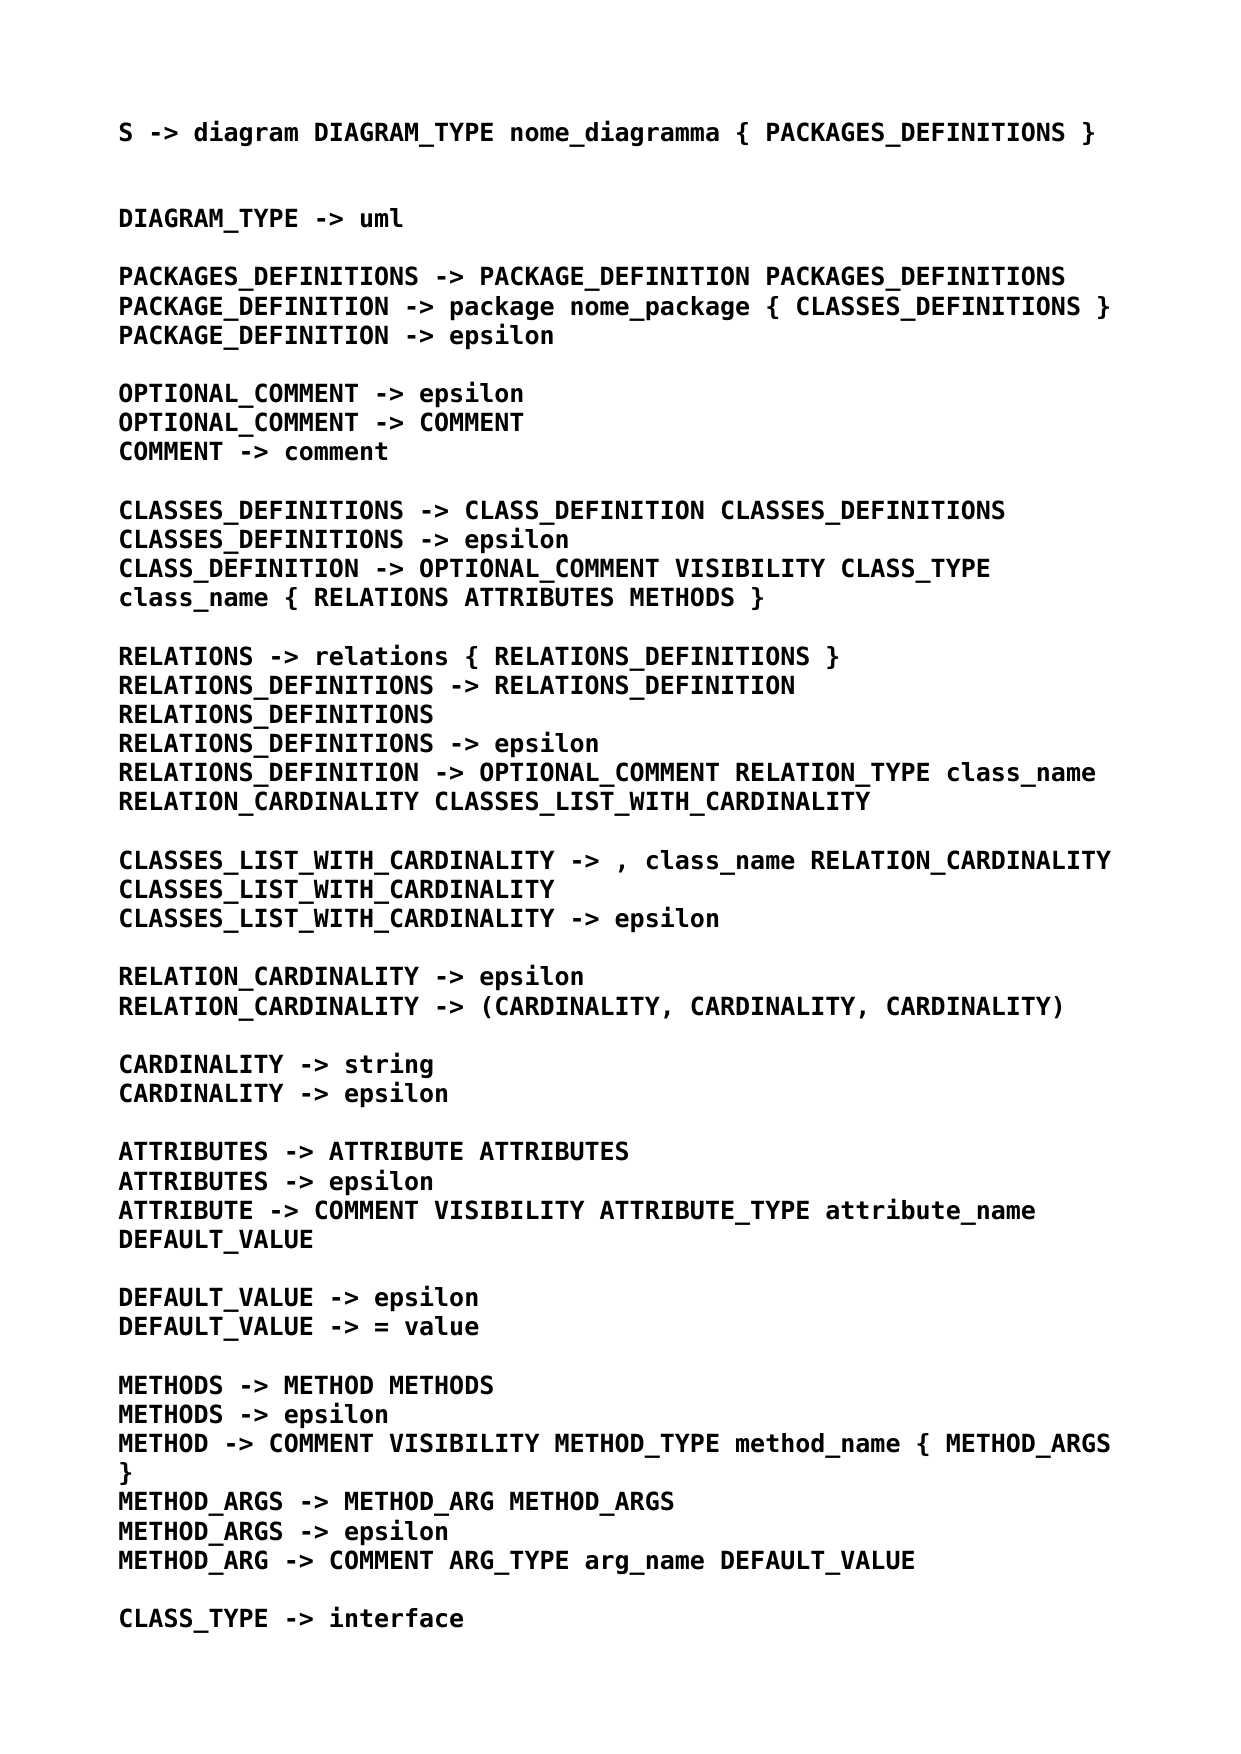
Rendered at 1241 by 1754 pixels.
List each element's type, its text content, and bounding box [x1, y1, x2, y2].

text COMMENT -> comment [118, 437, 1122, 467]
text CLASSES_LIST_WITH_CARDINALITY -> epsilon [118, 904, 1122, 933]
text ATTRIBUTES -> epsilon [118, 1167, 1122, 1196]
text RELATIONS_DEFINITIONS -> RELATIONS_DEFINITION RELATIONS_DEFINITIONS [118, 671, 1122, 729]
text CLASSES_DEFINITIONS -> epsilon [118, 525, 1122, 554]
text ATTRIBUTES -> ATTRIBUTE ATTRIBUTES [118, 1137, 1122, 1167]
text CARDINALITY -> string [118, 1050, 1122, 1079]
text S -> diagram DIAGRAM_TYPE nome_diagramma { PACKAGES_DEFINITIONS } [118, 118, 1122, 147]
text RELATIONS -> relations { RELATIONS_DEFINITIONS } [118, 642, 1122, 671]
text PACKAGE_DEFINITION -> package nome_package { CLASSES_DEFINITIONS } [118, 292, 1122, 321]
text RELATIONS_DEFINITIONS -> epsilon [118, 729, 1122, 758]
text CLASSES_DEFINITIONS -> CLASS_DEFINITION CLASSES_DEFINITIONS [118, 496, 1122, 525]
text METHODS -> METHOD METHODS [118, 1371, 1122, 1400]
text PACKAGES_DEFINITIONS -> PACKAGE_DEFINITION PACKAGES_DEFINITIONS [118, 262, 1122, 292]
text CLASS_DEFINITION -> OPTIONAL_COMMENT VISIBILITY CLASS_TYPE class_name { RELATIONS ATTRIBUTES METHODS } [118, 554, 1122, 612]
text RELATION_CARDINALITY -> epsilon [118, 962, 1122, 992]
text RELATION_CARDINALITY -> (CARDINALITY, CARDINALITY, CARDINALITY) [118, 992, 1122, 1021]
text METHODS -> epsilon [118, 1400, 1122, 1429]
text METHOD_ARG -> COMMENT ARG_TYPE arg_name DEFAULT_VALUE [118, 1546, 1122, 1575]
text OPTIONAL_COMMENT -> COMMENT [118, 408, 1122, 437]
text METHOD_ARGS -> METHOD_ARG METHOD_ARGS [118, 1487, 1122, 1517]
text PACKAGE_DEFINITION -> epsilon [118, 321, 1122, 350]
text ATTRIBUTE -> COMMENT VISIBILITY ATTRIBUTE_TYPE attribute_name DEFAULT_VALUE [118, 1196, 1122, 1254]
text DEFAULT_VALUE -> epsilon [118, 1283, 1122, 1312]
text METHOD -> COMMENT VISIBILITY METHOD_TYPE method_name { METHOD_ARGS } [118, 1429, 1122, 1487]
text CLASS_TYPE -> interface [118, 1604, 1122, 1633]
text DIAGRAM_TYPE -> uml [118, 204, 1122, 233]
text CARDINALITY -> epsilon [118, 1079, 1122, 1108]
text DEFAULT_VALUE -> = value [118, 1312, 1122, 1342]
text CLASSES_LIST_WITH_CARDINALITY -> , class_name RELATION_CARDINALITY CLASSES_LIST_WITH_CARDINALITY [118, 846, 1122, 904]
text METHOD_ARGS -> epsilon [118, 1517, 1122, 1546]
text OPTIONAL_COMMENT -> epsilon [118, 379, 1122, 408]
text RELATIONS_DEFINITION -> OPTIONAL_COMMENT RELATION_TYPE class_name RELATION_CARDINALITY CLASSES_LIST_WITH_CARDINALITY [118, 758, 1122, 817]
